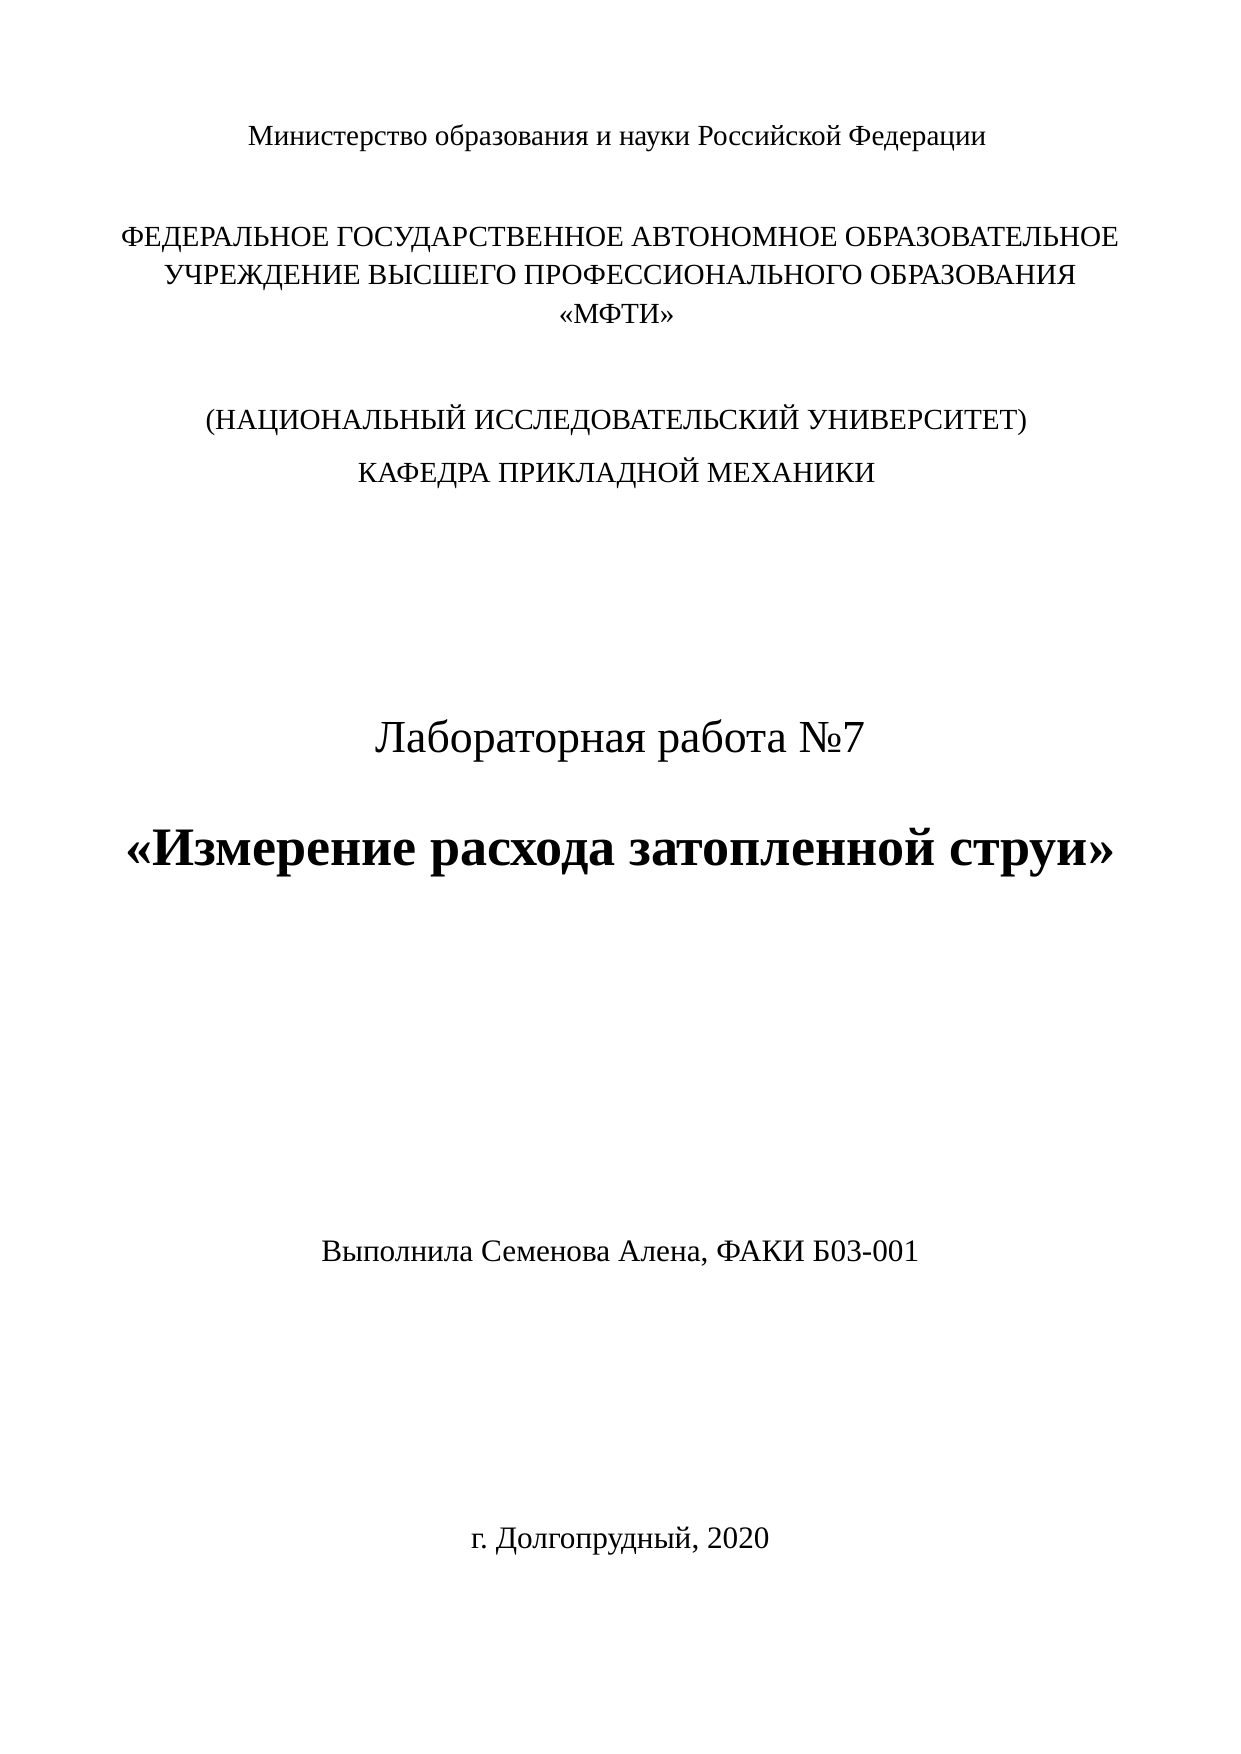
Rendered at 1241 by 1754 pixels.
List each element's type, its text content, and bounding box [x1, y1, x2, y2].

text «Измерение расхода затопленной струи» [118, 815, 1122, 877]
text г. Долгопрудный, 2020 [118, 1519, 1122, 1555]
text КАФЕДРА ПРИКЛАДНОЙ МЕХАНИКИ [118, 455, 1122, 489]
text Выполнила Семенова Алена, ФАКИ Б03-001 [118, 1232, 1122, 1268]
text Лабораторная работа №7 [118, 710, 1122, 762]
text ФЕДЕРАЛЬНОЕ ГОСУДАРСТВЕННОЕ АВТОНОМНОЕ ОБРАЗОВАТЕЛЬНОЕ УЧРЕЖДЕНИЕ ВЫСШЕГО ПРОФЕССИОНАЛЬНОГО ОБРАЗОВАНИЯ «МФТИ» [118, 219, 1122, 329]
text (НАЦИОНАЛЬНЫЙ ИССЛЕДОВАТЕЛЬСКИЙ УНИВЕРСИТЕТ) [118, 402, 1122, 436]
text Министерство образования и науки Российской Федерации [118, 118, 1122, 152]
